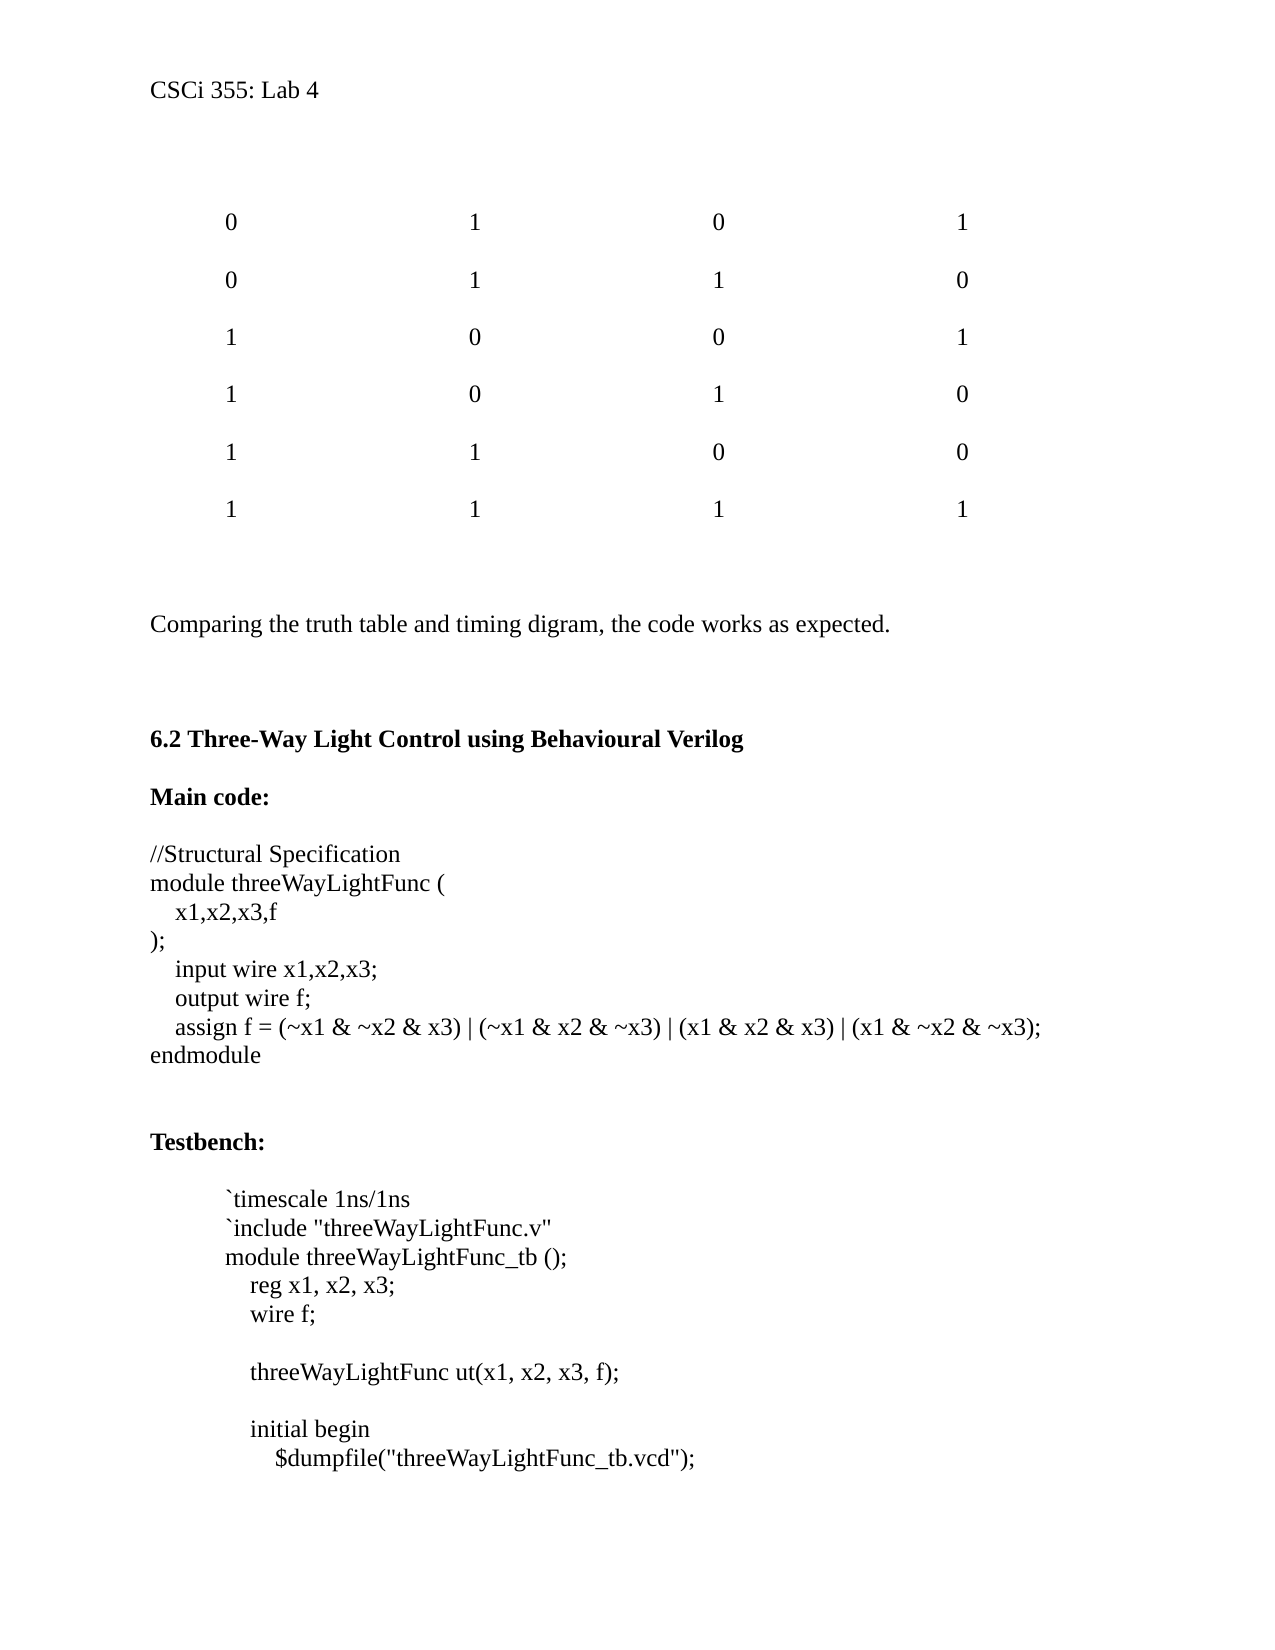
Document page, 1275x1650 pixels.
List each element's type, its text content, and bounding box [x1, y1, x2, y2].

table_cell 1 [394, 437, 637, 494]
text input wire x1,x2,x3; [150, 954, 1125, 983]
text Main code: [150, 782, 1125, 811]
table_cell 1 [150, 494, 394, 552]
table_cell [394, 150, 637, 207]
table_cell 1 [881, 208, 1125, 265]
table_cell 1 [881, 494, 1125, 552]
text 6.2 Three-Way Light Control using Behavioural Verilog [150, 724, 1125, 753]
table_cell 1 [638, 494, 881, 552]
table_cell 1 [150, 322, 394, 379]
text initial begin [150, 1414, 1125, 1443]
table_cell 1 [394, 208, 637, 265]
text output wire f; [150, 983, 1125, 1012]
table_cell [881, 150, 1125, 207]
table_cell 1 [638, 380, 881, 437]
table_cell [638, 150, 881, 207]
table_cell 1 [638, 265, 881, 322]
text wire f; [150, 1299, 1125, 1328]
table_cell 0 [638, 208, 881, 265]
text Comparing the truth table and timing digram, the code works as expected. [150, 609, 1125, 638]
table_cell 0 [150, 208, 394, 265]
text module threeWayLightFunc_tb (); [150, 1242, 1125, 1271]
text x1,x2,x3,f [150, 897, 1125, 926]
table_cell 1 [881, 322, 1125, 379]
table_cell 0 [150, 265, 394, 322]
table_cell 0 [638, 322, 881, 379]
table_cell [150, 150, 394, 207]
subtitle Testbench: [150, 1127, 1125, 1156]
table_cell 1 [394, 494, 637, 552]
text ); [150, 926, 1125, 954]
text assign f = (~x1 & ~x2 & x3) | (~x1 & x2 & ~x3) | (x1 & x2 & x3) | (x1 & ~x2 & ~x3); [150, 1012, 1125, 1041]
text //Structural Specification [150, 839, 1125, 868]
table_cell 0 [881, 265, 1125, 322]
text $dumpfile("threeWayLightFunc_tb.vcd"); [150, 1443, 1125, 1472]
text threeWayLightFunc ut(x1, x2, x3, f); [150, 1357, 1125, 1386]
table_cell 0 [394, 322, 637, 379]
table_cell 0 [638, 437, 881, 494]
text reg x1, x2, x3; [150, 1271, 1125, 1299]
table_cell 1 [150, 437, 394, 494]
table_cell 0 [394, 380, 637, 437]
text endmodule [150, 1041, 1125, 1069]
table_cell 1 [150, 380, 394, 437]
table_cell 1 [394, 265, 637, 322]
text `timescale 1ns/1ns [150, 1184, 1125, 1213]
text `include "threeWayLightFunc.v" [150, 1213, 1125, 1242]
table_cell 0 [881, 380, 1125, 437]
table_cell 0 [881, 437, 1125, 494]
text module threeWayLightFunc ( [150, 868, 1125, 897]
